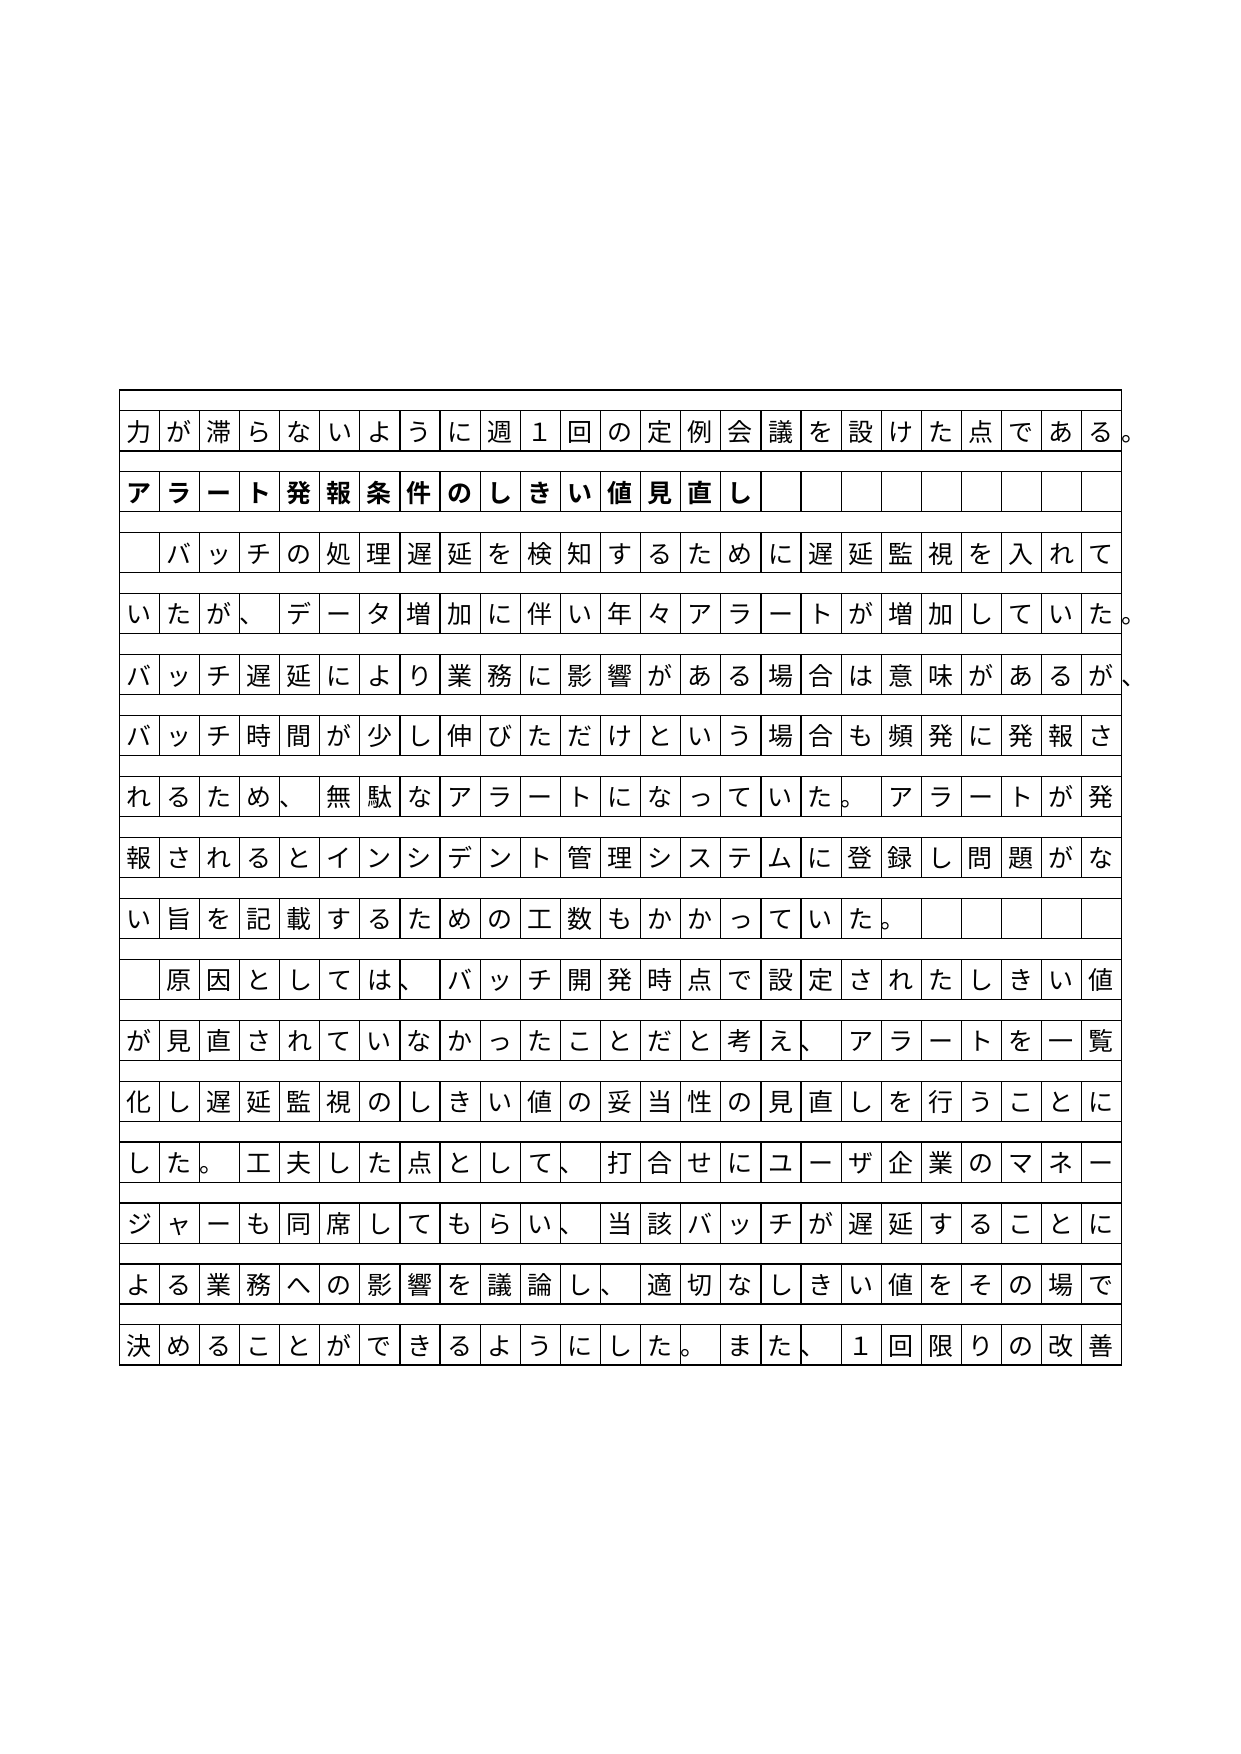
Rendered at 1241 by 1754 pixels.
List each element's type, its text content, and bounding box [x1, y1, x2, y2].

text 原因としては、バッチ開発時点で設定されたしきい値が見直されていなかったことだと考え、アラートを一覧化し遅延監視のしきい値の妥当性の見直しを行うことにした。工夫した点として、打合せにユーザ企業のマネージャーも同席してもらい、当該バッチが遅延することによる業務への影響を議論し、適切なしきい値をその場で決めることができるようにした。また、１回限りの改善で終わらないように４半期に一度、アラートの棚卸としきい値の見直しを行う運用とした。 [120, 1061, 1121, 1081]
text 夜間帯に発生したアラートは、翌営業日の朝、まとめてベテランの運用担当者がエラーメッセージを確認し、対応要日の判断を手動で行っていた、毎日なんらかのアラートが発生するためミスも起きやすい状態であった。そこで私は、アラート管理ツールを導入してアラートの判断基準の情報を蓄積するようにした。それにより、次回発生した際に対象アラートは自動的に対処要否が判断されるようになった。これにより、月間4000件あったアラートの内、40%が対処不要と割り振られ、その分の対処を減らすことができた。また、アラート管理ツールに対処を行った内容を保存するルールとすることで、俗人化を解消する効果も期待できる。効果を最大化するために工夫した点として、アラート量と自動処理した割合を可視化することで効果が実感できるようにする点と、入力が滞らないように週１回の定例会議を設けた点である。 [120, 391, 1121, 410]
text バッチの処理遅延を検知するために遅延監視を入れていたが、データ増加に伴い年々アラートが増加していた。バッチ遅延により業務に影響がある場合は意味があるが、バッチ時間が少し伸びただけという場合も頻発に発報されるため、無駄なアラートになっていた。アラートが発報されるとインシデント管理システムに登録し問題がない旨を記載するための工数もかかっていた。 [120, 878, 1121, 898]
text [962, 472, 1001, 511]
text [1002, 472, 1041, 511]
text き [521, 472, 560, 511]
text 原因としては、バッチ開発時点で設定されたしきい値が見直されていなかったことだと考え、アラートを一覧化し遅延監視のしきい値の妥当性の見直しを行うことにした。工夫した点として、打合せにユーザ企業のマネージャーも同席してもらい、当該バッチが遅延することによる業務への影響を議論し、適切なしきい値をその場で決めることができるようにした。また、１回限りの改善で終わらないように４半期に一度、アラートの棚卸としきい値の見直しを行う運用とした。 [120, 1244, 1121, 1263]
text バッチの処理遅延を検知するために遅延監視を入れていたが、データ増加に伴い年々アラートが増加していた。バッチ遅延により業務に影響がある場合は意味があるが、バッチ時間が少し伸びただけという場合も頻発に発報されるため、無駄なアラートになっていた。アラートが発報されるとインシデント管理システムに登録し問題がない旨を記載するための工数もかかっていた。 [120, 817, 1121, 837]
text ラ [160, 472, 199, 511]
text 条 [360, 472, 399, 511]
text の [441, 472, 480, 511]
text し [481, 472, 520, 511]
text 件 [401, 472, 439, 511]
text [762, 472, 800, 511]
text 原因としては、バッチ開発時点で設定されたしきい値が見直されていなかったことだと考え、アラートを一覧化し遅延監視のしきい値の妥当性の見直しを行うことにした。工夫した点として、打合せにユーザ企業のマネージャーも同席してもらい、当該バッチが遅延することによる業務への影響を議論し、適切なしきい値をその場で決めることができるようにした。また、１回限りの改善で終わらないように４半期に一度、アラートの棚卸としきい値の見直しを行う運用とした。 [120, 1122, 1121, 1141]
text ア [120, 472, 159, 511]
text 直 [681, 472, 720, 511]
text 見 [641, 472, 680, 511]
text バッチの処理遅延を検知するために遅延監視を入れていたが、データ増加に伴い年々アラートが増加していた。バッチ遅延により業務に影響がある場合は意味があるが、バッチ時間が少し伸びただけという場合も頻発に発報されるため、無駄なアラートになっていた。アラートが発報されるとインシデント管理システムに登録し問題がない旨を記載するための工数もかかっていた。 [120, 573, 1121, 593]
text 発 [280, 472, 319, 511]
text [842, 472, 881, 511]
text 値 [601, 472, 640, 511]
text ト [240, 472, 279, 511]
text バッチの処理遅延を検知するために遅延監視を入れていたが、データ増加に伴い年々アラートが増加していた。バッチ遅延により業務に影響がある場合は意味があるが、バッチ時間が少し伸びただけという場合も頻発に発報されるため、無駄なアラートになっていた。アラートが発報されるとインシデント管理システムに登録し問題がない旨を記載するための工数もかかっていた。 [120, 756, 1121, 776]
text バッチの処理遅延を検知するために遅延監視を入れていたが、データ増加に伴い年々アラートが増加していた。バッチ遅延により業務に影響がある場合は意味があるが、バッチ時間が少し伸びただけという場合も頻発に発報されるため、無駄なアラートになっていた。アラートが発報されるとインシデント管理システムに登録し問題がない旨を記載するための工数もかかっていた。 [120, 695, 1121, 715]
text い [561, 472, 600, 511]
text バッチの処理遅延を検知するために遅延監視を入れていたが、データ増加に伴い年々アラートが増加していた。バッチ遅延により業務に影響がある場合は意味があるが、バッチ時間が少し伸びただけという場合も頻発に発報されるため、無駄なアラートになっていた。アラートが発報されるとインシデント管理システムに登録し問題がない旨を記載するための工数もかかっていた。 [120, 512, 1121, 532]
text [120, 452, 1121, 471]
text [802, 472, 841, 511]
text 原因としては、バッチ開発時点で設定されたしきい値が見直されていなかったことだと考え、アラートを一覧化し遅延監視のしきい値の妥当性の見直しを行うことにした。工夫した点として、打合せにユーザ企業のマネージャーも同席してもらい、当該バッチが遅延することによる業務への影響を議論し、適切なしきい値をその場で決めることができるようにした。また、１回限りの改善で終わらないように４半期に一度、アラートの棚卸としきい値の見直しを行う運用とした。 [120, 939, 1121, 959]
text [882, 472, 921, 511]
text [1082, 472, 1121, 511]
text し [721, 472, 760, 511]
text [1042, 472, 1081, 511]
text バッチの処理遅延を検知するために遅延監視を入れていたが、データ増加に伴い年々アラートが増加していた。バッチ遅延により業務に影響がある場合は意味があるが、バッチ時間が少し伸びただけという場合も頻発に発報されるため、無駄なアラートになっていた。アラートが発報されるとインシデント管理システムに登録し問題がない旨を記載するための工数もかかっていた。 [120, 634, 1121, 654]
text 原因としては、バッチ開発時点で設定されたしきい値が見直されていなかったことだと考え、アラートを一覧化し遅延監視のしきい値の妥当性の見直しを行うことにした。工夫した点として、打合せにユーザ企業のマネージャーも同席してもらい、当該バッチが遅延することによる業務への影響を議論し、適切なしきい値をその場で決めることができるようにした。また、１回限りの改善で終わらないように４半期に一度、アラートの棚卸としきい値の見直しを行う運用とした。 [120, 1183, 1121, 1202]
text [922, 472, 961, 511]
text 原因としては、バッチ開発時点で設定されたしきい値が見直されていなかったことだと考え、アラートを一覧化し遅延監視のしきい値の妥当性の見直しを行うことにした。工夫した点として、打合せにユーザ企業のマネージャーも同席してもらい、当該バッチが遅延することによる業務への影響を議論し、適切なしきい値をその場で決めることができるようにした。また、１回限りの改善で終わらないように４半期に一度、アラートの棚卸としきい値の見直しを行う運用とした。 [120, 1305, 1121, 1324]
text 原因としては、バッチ開発時点で設定されたしきい値が見直されていなかったことだと考え、アラートを一覧化し遅延監視のしきい値の妥当性の見直しを行うことにした。工夫した点として、打合せにユーザ企業のマネージャーも同席してもらい、当該バッチが遅延することによる業務への影響を議論し、適切なしきい値をその場で決めることができるようにした。また、１回限りの改善で終わらないように４半期に一度、アラートの棚卸としきい値の見直しを行う運用とした。 [120, 1000, 1121, 1020]
text ー [200, 472, 239, 511]
text 報 [320, 472, 359, 511]
